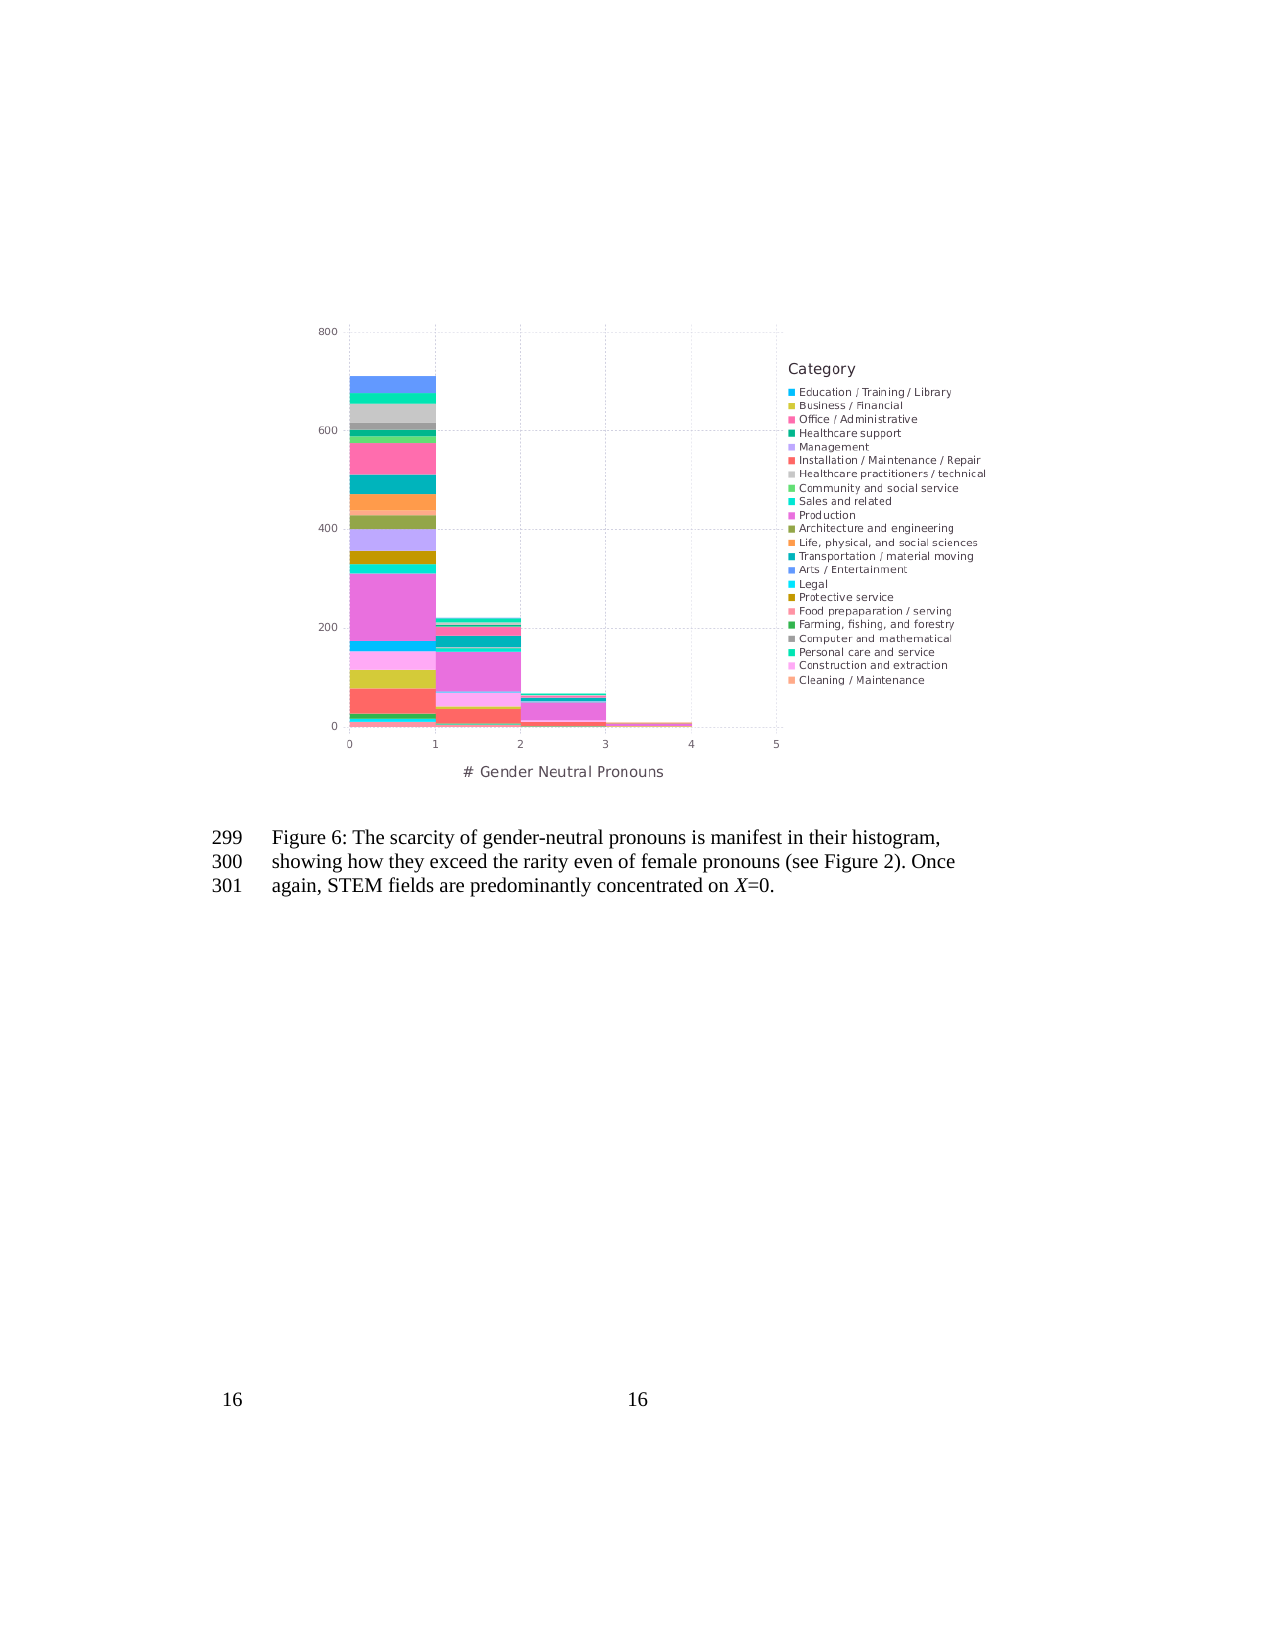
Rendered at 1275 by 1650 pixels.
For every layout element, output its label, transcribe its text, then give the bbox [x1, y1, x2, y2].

picture [278, 286, 997, 825]
text Figure 6: The scarcity of gender-neutral pronouns is manifest in their histogram, showing how they exceed the rarity even of female pronouns (see Figure 2). Once again, STEM fields are predominantly concentrated on X=0."). Once again, STEM fields are predominantly concentrated on X=0. " 2 [272, 286, 1003, 897]
